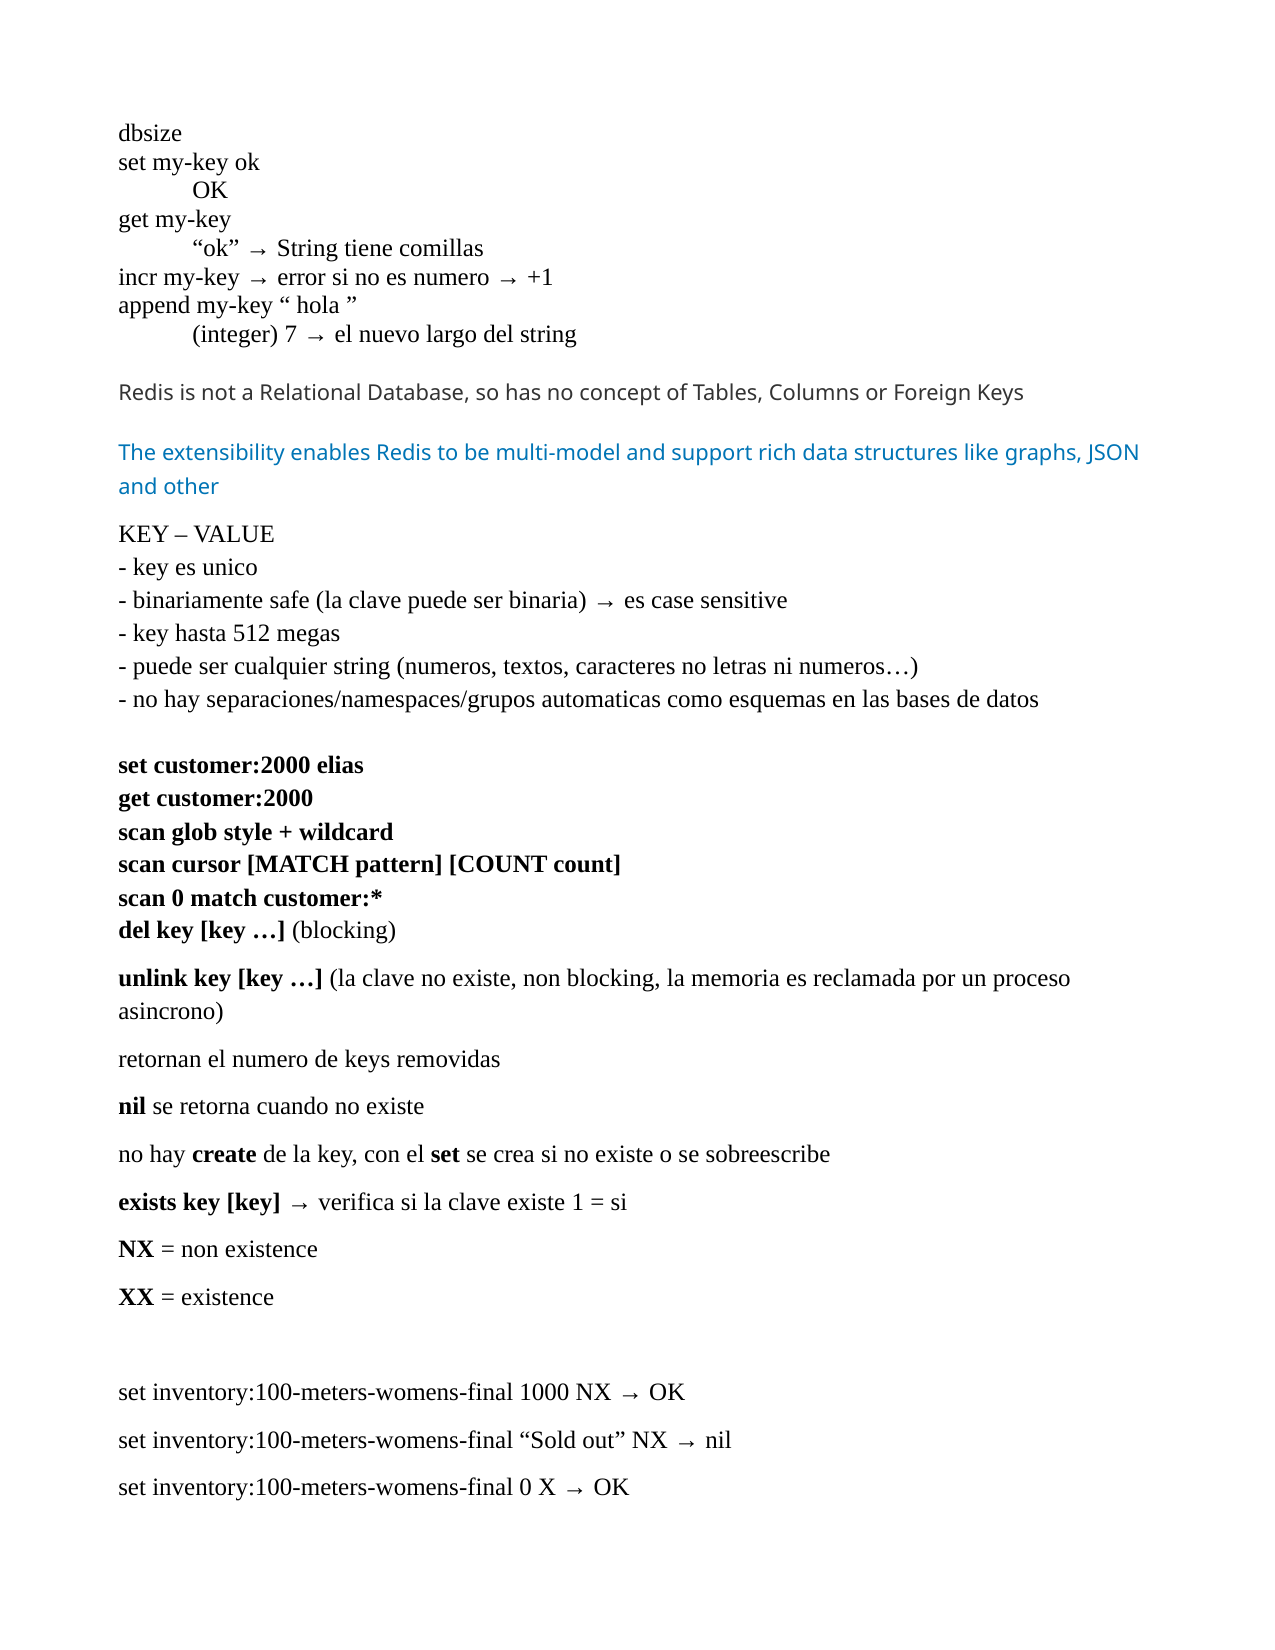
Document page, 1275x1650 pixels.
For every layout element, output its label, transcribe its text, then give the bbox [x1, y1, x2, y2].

text incr my-key → error si no es numero → +1 [118, 262, 1157, 291]
text set my-key ok [118, 147, 1157, 176]
text set customer:2000 elias [118, 751, 1157, 779]
text scan glob style + wildcard [118, 817, 1157, 845]
text KEY – VALUE [118, 519, 1157, 548]
text scan 0 match customer:* del key [key …] (blocking) [118, 883, 1157, 944]
text dbsize [118, 118, 1157, 147]
text nil se retorna cuando no existe [118, 1091, 1157, 1120]
text (integer) 7 → el nuevo largo del string [118, 319, 1157, 348]
text no hay create de la key, con el set se crea si no existe o se sobreescribe [118, 1139, 1157, 1168]
text - binariamente safe (la clave puede ser binaria) → es case sensitive [118, 585, 1157, 614]
text set inventory:100-meters-womens-final 1000 NX → OK [118, 1377, 1157, 1406]
text exists key [key] → verifica si la clave existe 1 = si [118, 1187, 1157, 1215]
text unlink key [key …] (la clave no existe, non blocking, la memoria es reclamada por un proceso asincrono) [118, 963, 1157, 1025]
text NX = non existence [118, 1234, 1157, 1263]
text - key hasta 512 megas [118, 618, 1157, 647]
text OK [118, 176, 1157, 204]
text scan cursor [MATCH pattern] [COUNT count] [118, 849, 1157, 878]
text set inventory:100-meters-womens-final 0 X → OK [118, 1472, 1157, 1501]
text “ok” → String tiene comillas [118, 233, 1157, 262]
text - key es unico [118, 552, 1157, 581]
text XX = existence [118, 1282, 1157, 1311]
text retornan el numero de keys removidas [118, 1044, 1157, 1073]
text - no hay separaciones/namespaces/grupos automaticas como esquemas en las bases de datos [118, 684, 1157, 713]
text The extensibility enables Redis to be multi-model and support rich data structures like graphs, JSON and other [118, 436, 1157, 500]
text set inventory:100-meters-womens-final “Sold out” NX → nil [118, 1425, 1157, 1453]
text get customer:2000 [118, 783, 1157, 812]
text - puede ser cualquier string (numeros, textos, caracteres no letras ni numeros…) [118, 651, 1157, 680]
text get my-key [118, 204, 1157, 233]
text Redis is not a Relational Database, so has no concept of Tables, Columns or Foreign Keys [118, 377, 1157, 407]
text append my-key “ hola ” [118, 291, 1157, 319]
